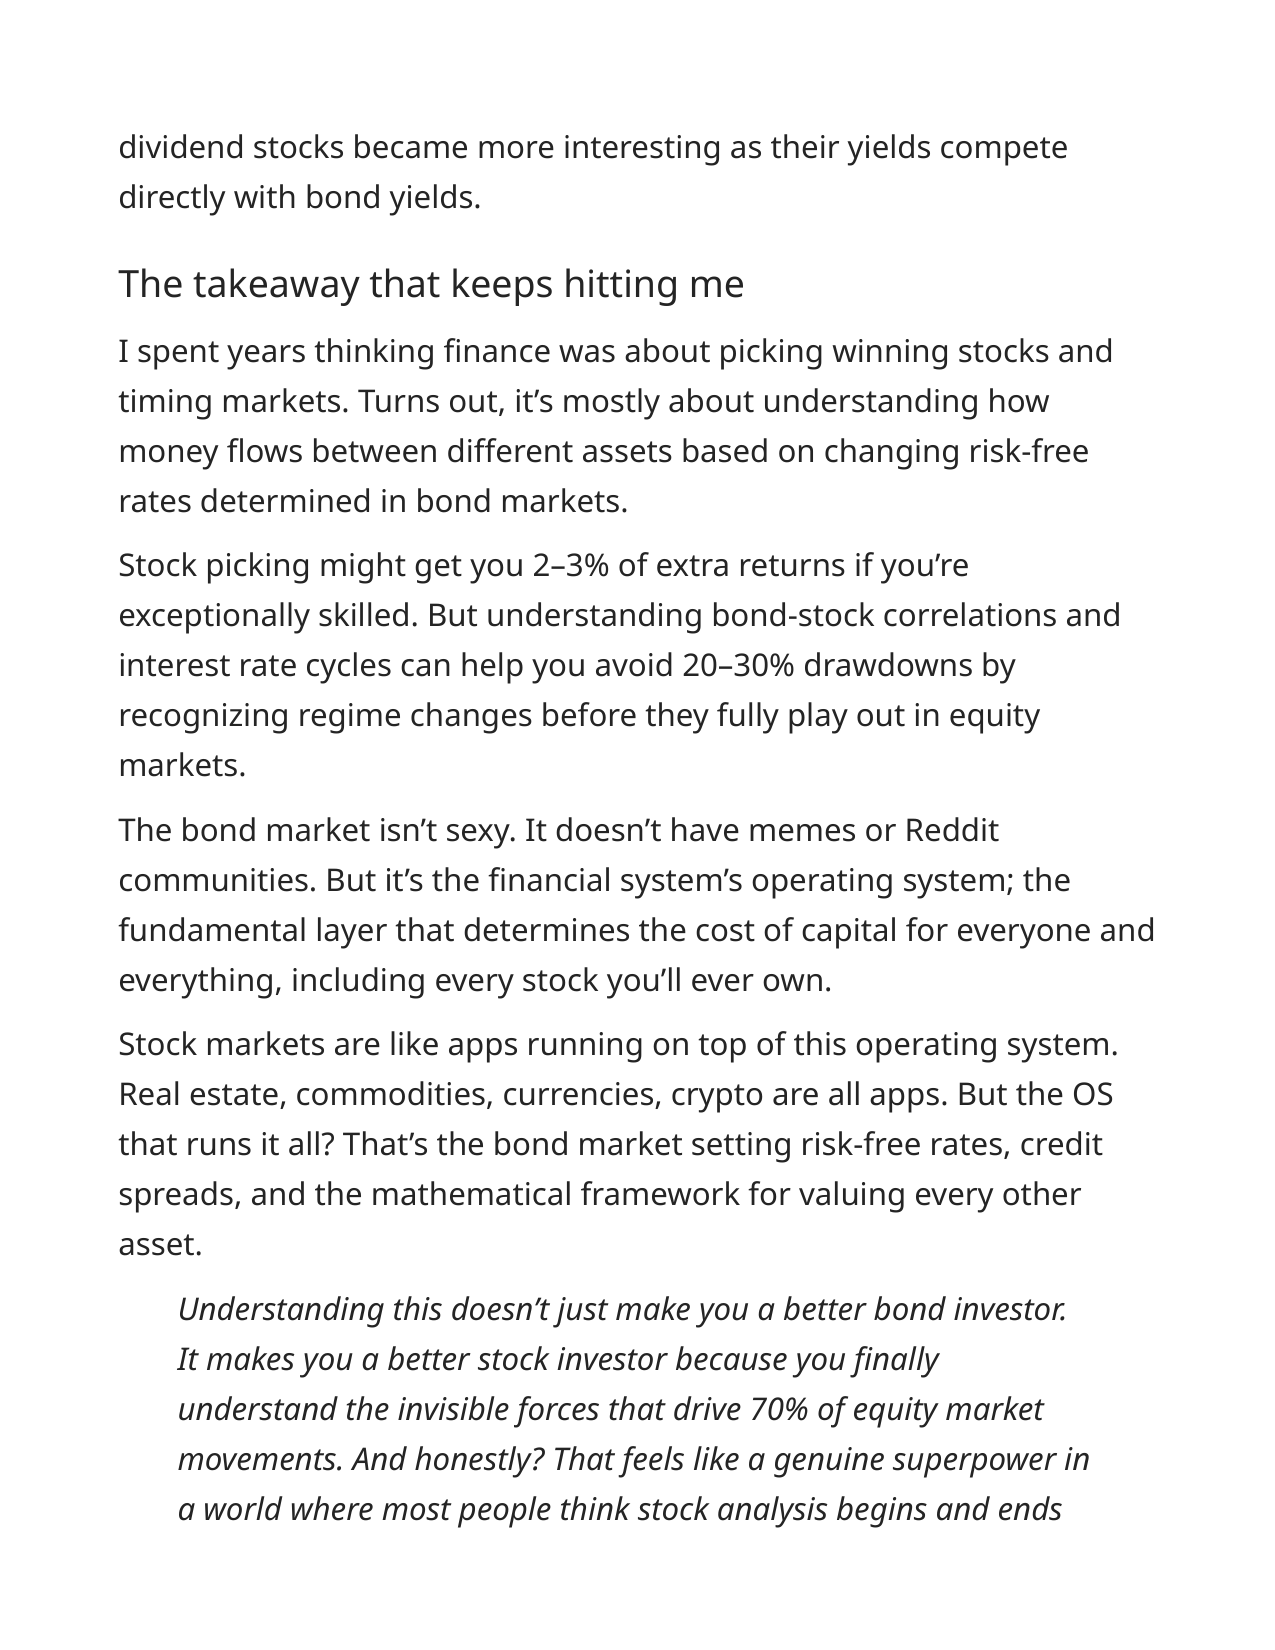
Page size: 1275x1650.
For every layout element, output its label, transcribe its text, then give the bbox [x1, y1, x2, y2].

text I spent years thinking finance was about picking winning stocks and timing markets. Turns out, it’s mostly about understanding how money flows between different assets based on changing risk-free rates determined in bond markets. [118, 321, 1157, 521]
text dividend stocks became more interesting as their yields compete directly with bond yields. [118, 118, 1157, 218]
text Stock markets are like apps running on top of this operating system. Real estate, commodities, currencies, crypto are all apps. But the OS that runs it all? That’s the bond market setting risk-free rates, credit spreads, and the mathematical framework for valuing every other asset. [118, 1015, 1157, 1265]
text The bond market isn’t sexy. It doesn’t have memes or Reddit communities. But it’s the financial system’s operating system; the fundamental layer that determines the cost of capital for everyone and everything, including every stock you’ll ever own. [118, 800, 1157, 1000]
text Stock picking might get you 2–3% of extra returns if you’re exceptionally skilled. But understanding bond-stock correlations and interest rate cycles can help you avoid 20–30% drawdowns by recognizing regime changes before they fully play out in equity markets. [118, 536, 1157, 786]
text Understanding this doesn’t just make you a better bond investor. It makes you a better stock investor because you finally understand the invisible forces that drive 70% of equity market movements. And honestly? That feels like a genuine superpower in a world where most people think stock analysis begins and ends [177, 1279, 1098, 1529]
subtitle The takeaway that keeps hitting me [118, 258, 1157, 309]
